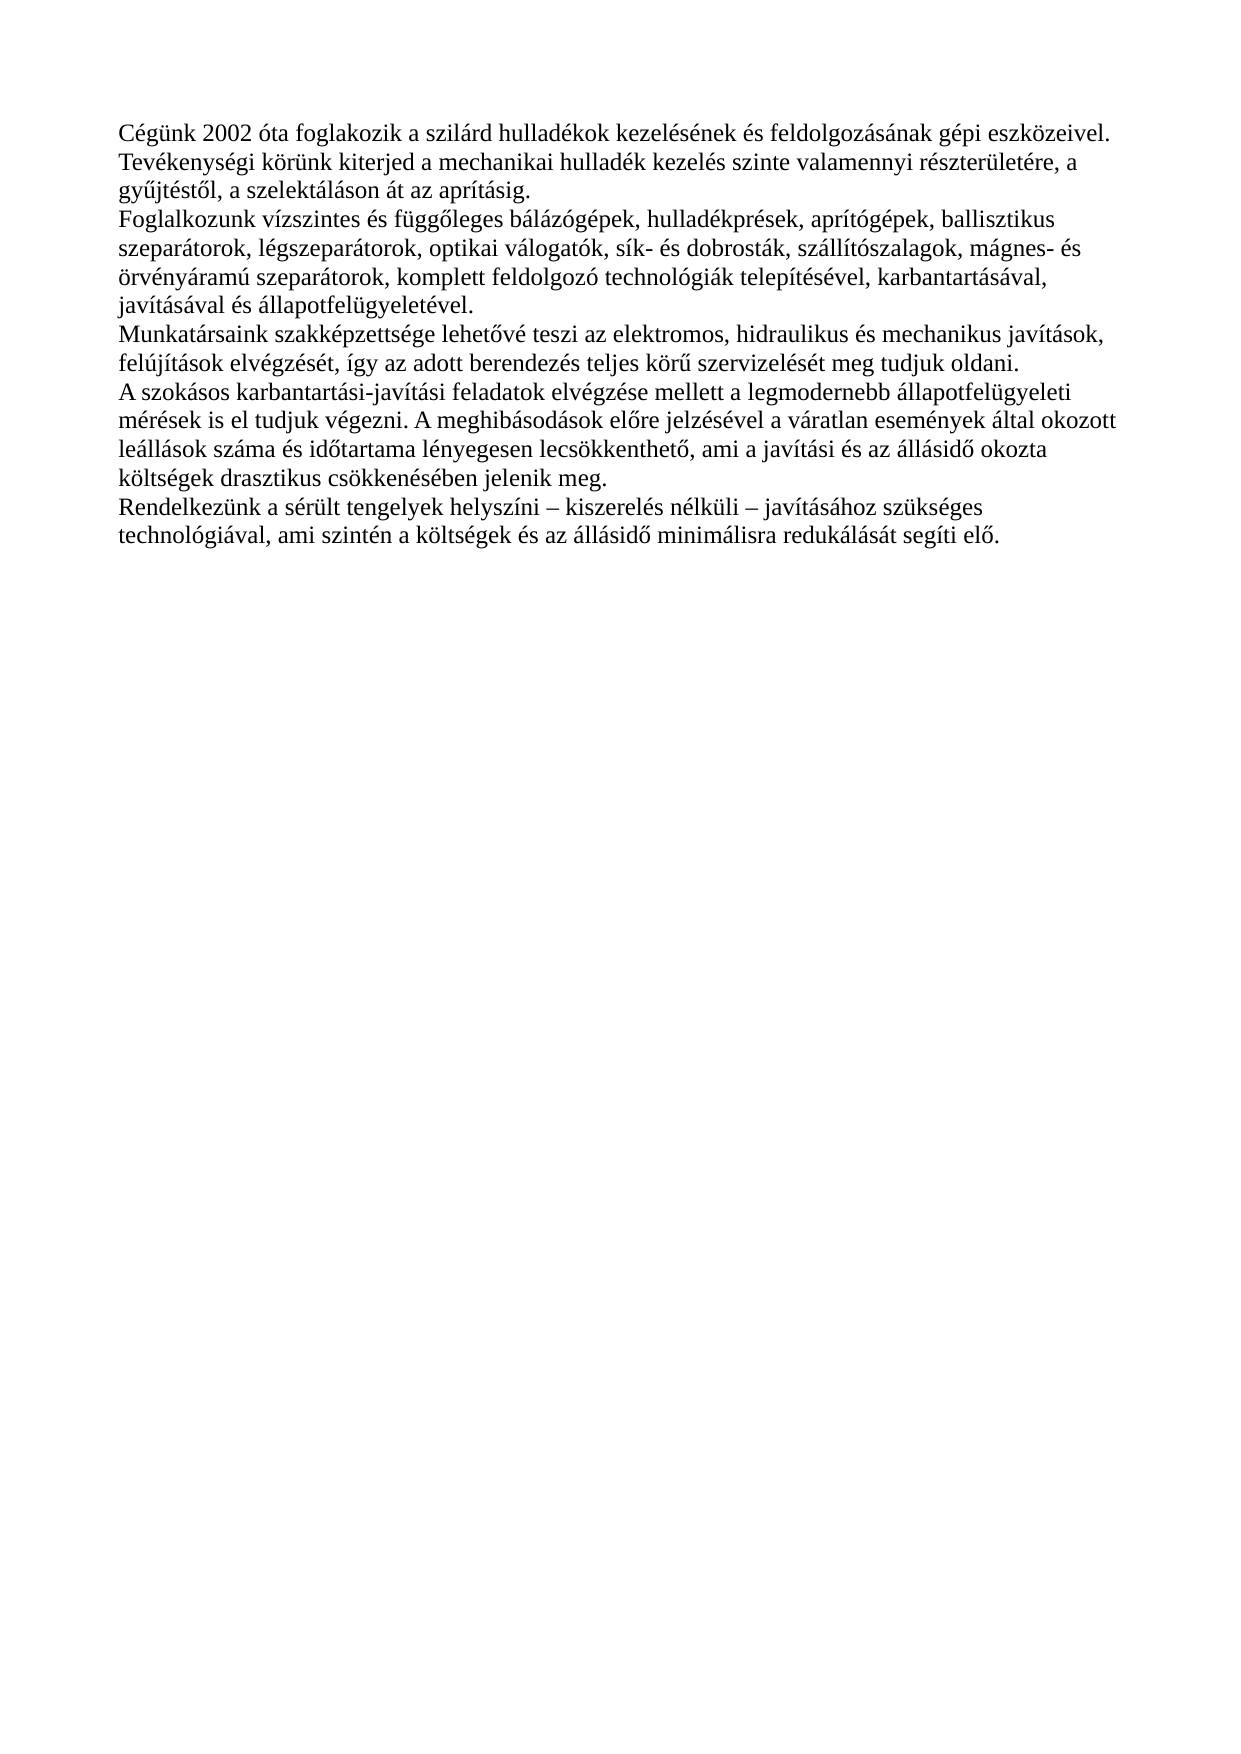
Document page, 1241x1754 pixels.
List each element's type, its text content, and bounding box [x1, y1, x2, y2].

text Foglalkozunk vízszintes és függőleges bálázógépek, hulladékprések, aprítógépek, ballisztikus szeparátorok, légszeparátorok, optikai válogatók, sík- és dobrosták, szállítószalagok, mágnes- és örvényáramú szeparátorok, komplett feldolgozó technológiák telepítésével, karbantartásával, javításával és állapotfelügyeletével. [118, 204, 1122, 319]
text Tevékenységi körünk kiterjed a mechanikai hulladék kezelés szinte valamennyi részterületére, a gyűjtéstől, a szelektáláson át az aprításig. [118, 147, 1122, 204]
text A szokásos karbantartási-javítási feladatok elvégzése mellett a legmodernebb állapotfelügyeleti mérések is el tudjuk végezni. A meghibásodások előre jelzésével a váratlan események által okozott leállások száma és időtartama lényegesen lecsökkenthető, ami a javítási és az állásidő okozta költségek drasztikus csökkenésében jelenik meg. [118, 377, 1122, 492]
text Cégünk 2002 óta foglakozik a szilárd hulladékok kezelésének és feldolgozásának gépi eszközeivel. [118, 118, 1122, 147]
text Munkatársaink szakképzettsége lehetővé teszi az elektromos, hidraulikus és mechanikus javítások, felújítások elvégzését, így az adott berendezés teljes körű szervizelését meg tudjuk oldani. [118, 319, 1122, 377]
text Rendelkezünk a sérült tengelyek helyszíni – kiszerelés nélküli – javításához szükséges technológiával, ami szintén a költségek és az állásidő minimálisra redukálását segíti elő. [118, 492, 1122, 549]
